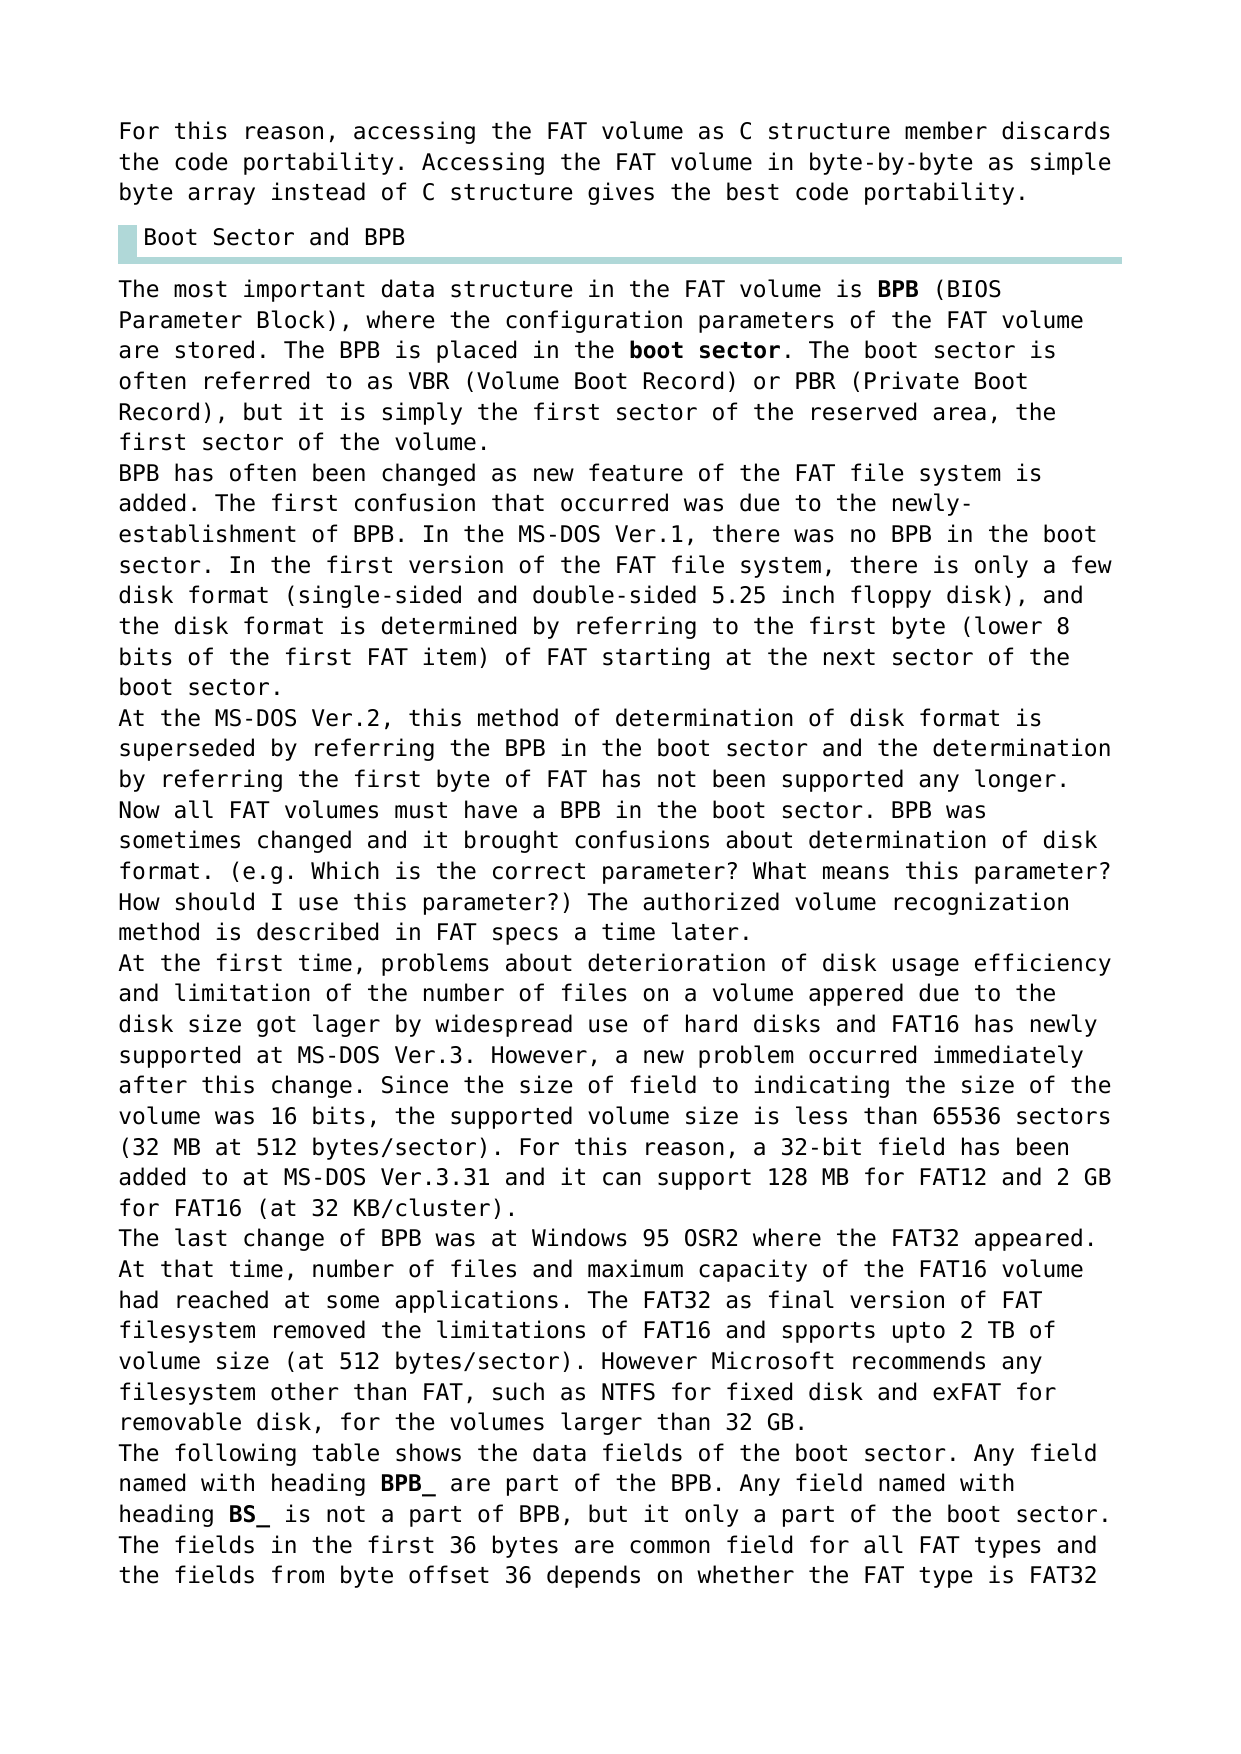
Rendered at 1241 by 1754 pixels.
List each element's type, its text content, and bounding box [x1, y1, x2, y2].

text The most important data structure in the FAT volume is BPB (BIOS Parameter Block), where the configuration parameters of the FAT volume are stored. The BPB is placed in the boot sector. The boot sector is often referred to as VBR (Volume Boot Record) or PBR (Private Boot Record), but it is simply the first sector of the reserved area, the first sector of the volume. [118, 276, 1122, 456]
text For this reason, accessing the FAT volume as C structure member discards the code portability. Accessing the FAT volume in byte-by-byte as simple byte array instead of C structure gives the best code portability. [118, 118, 1122, 206]
text The last change of BPB was at Windows 95 OSR2 where the FAT32 appeared. At that time, number of files and maximum capacity of the FAT16 volume had reached at some applications. The FAT32 as final version of FAT filesystem removed the limitations of FAT16 and spports upto 2 TB of volume size (at 512 bytes/sector). However Microsoft recommends any filesystem other than FAT, such as NTFS for fixed disk and exFAT for removable disk, for the volumes larger than 32 GB. [118, 1226, 1122, 1436]
subtitle Boot Sector and BPB [118, 224, 1122, 257]
text At the first time, problems about deterioration of disk usage efficiency and limitation of the number of files on a volume appered due to the disk size got lager by widespread use of hard disks and FAT16 has newly supported at MS-DOS Ver.3. However, a new problem occurred immediately after this change. Since the size of field to indicating the size of the volume was 16 bits, the supported volume size is less than 65536 sectors (32 MB at 512 bytes/sector). For this reason, a 32-bit field has been added to at MS-DOS Ver.3.31 and it can support 128 MB for FAT12 and 2 GB for FAT16 (at 32 KB/cluster). [118, 950, 1122, 1222]
text BPB has often been changed as new feature of the FAT file system is added. The first confusion that occurred was due to the newly-establishment of BPB. In the MS-DOS Ver.1, there was no BPB in the boot sector. In the first version of the FAT file system, there is only a few disk format (single-sided and double-sided 5.25 inch floppy disk), and the disk format is determined by referring to the first byte (lower 8 bits of the first FAT item) of FAT starting at the next sector of the boot sector. [118, 460, 1122, 701]
text The fields in the first 36 bytes are common field for all FAT types and the fields from byte offset 36 depends on whether the FAT type is FAT32 [118, 1532, 1122, 1589]
text At the MS-DOS Ver.2, this method of determination of disk format is superseded by referring the BPB in the boot sector and the determination by referring the first byte of FAT has not been supported any longer. Now all FAT volumes must have a BPB in the boot sector. BPB was sometimes changed and it brought confusions about determination of disk format. (e.g. Which is the correct parameter? What means this parameter? How should I use this parameter?) The authorized volume recognization method is described in FAT specs a time later. [118, 705, 1122, 946]
text The following table shows the data fields of the boot sector. Any field named with heading BPB_ are part of the BPB. Any field named with heading BS_ is not a part of BPB, but it only a part of the boot sector. [118, 1440, 1122, 1528]
